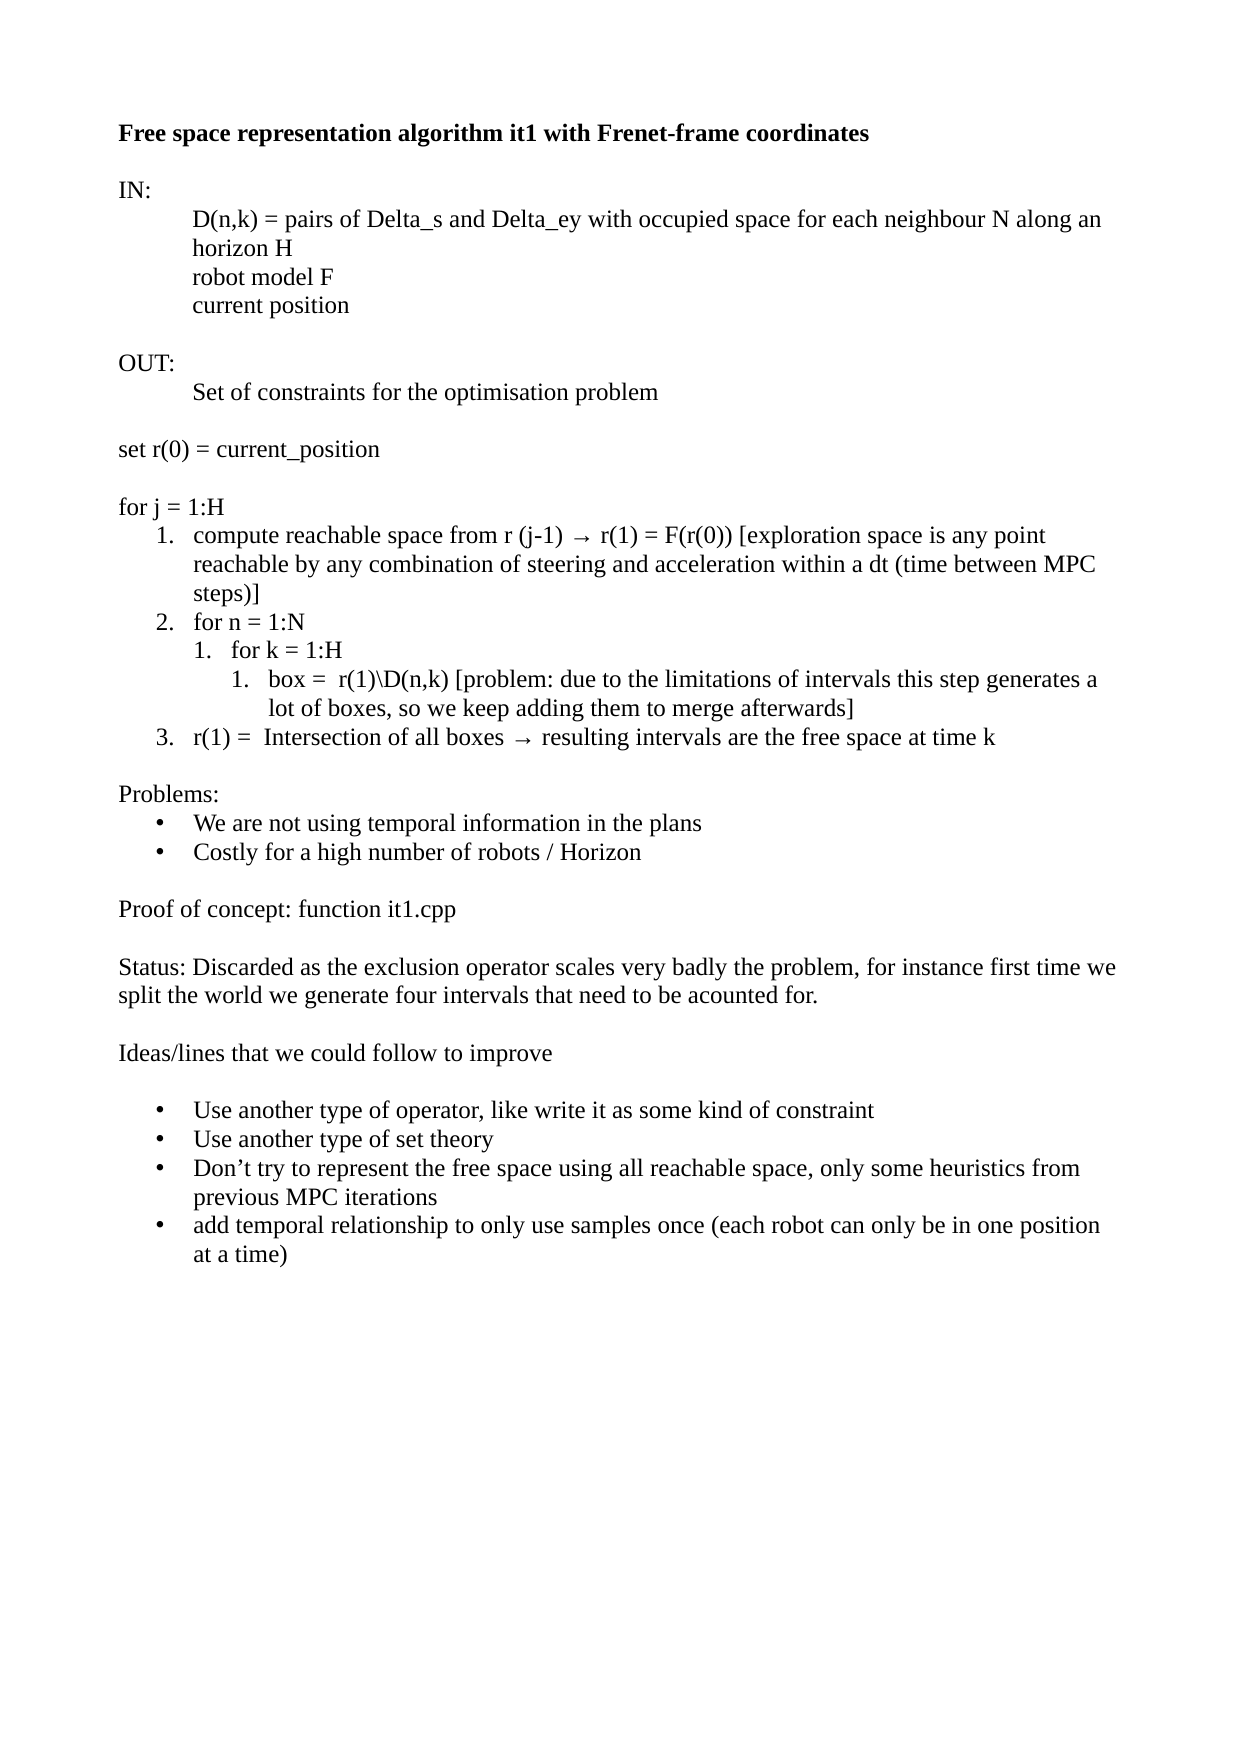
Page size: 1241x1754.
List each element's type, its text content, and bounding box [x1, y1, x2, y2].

text D(n,k) = pairs of Delta_s and Delta_ey with occupied space for each neighbour N along an horizon H [118, 204, 1122, 262]
text OUT: [118, 348, 1122, 377]
text Proof of concept: function it1.cpp [118, 894, 1122, 923]
text Ideas/lines that we could follow to improve [118, 1038, 1122, 1067]
list Use another type of set theory [156, 1124, 1122, 1153]
list box = r(1)\D(n,k) [problem: due to the limitations of intervals this step generates a lot of boxes, so we keep adding them to merge afterwards] [231, 664, 1122, 722]
list compute reachable space from r (j-1) → r(1) = F(r(0)) [exploration space is any point reachable by any combination of steering and acceleration within a dt (time between MPC steps)] [156, 521, 1122, 607]
text for j = 1:H [118, 492, 1122, 521]
text Status: Discarded as the exclusion operator scales very badly the problem, for instance first time we split the world we generate four intervals that need to be acounted for. [118, 952, 1122, 1009]
list r(1) = Intersection of all boxes → resulting intervals are the free space at time k [156, 722, 1122, 751]
list Costly for a high number of robots / Horizon [156, 837, 1122, 866]
text IN: [118, 176, 1122, 204]
list for n = 1:N [156, 607, 1122, 636]
list We are not using temporal information in the plans [156, 808, 1122, 837]
list Use another type of operator, like write it as some kind of constraint [156, 1096, 1122, 1124]
text current position [118, 291, 1122, 319]
list for k = 1:H [193, 636, 1122, 664]
text set r(0) = current_position [118, 434, 1122, 463]
text Problems: [118, 779, 1122, 808]
list Don’t try to represent the free space using all reachable space, only some heuristics from previous MPC iterations [156, 1153, 1122, 1211]
list add temporal relationship to only use samples once (each robot can only be in one position at a time) [156, 1211, 1122, 1268]
text Set of constraints for the optimisation problem [118, 377, 1122, 406]
text Free space representation algorithm it1 with Frenet-frame coordinates [118, 118, 1122, 147]
text robot model F [118, 262, 1122, 291]
